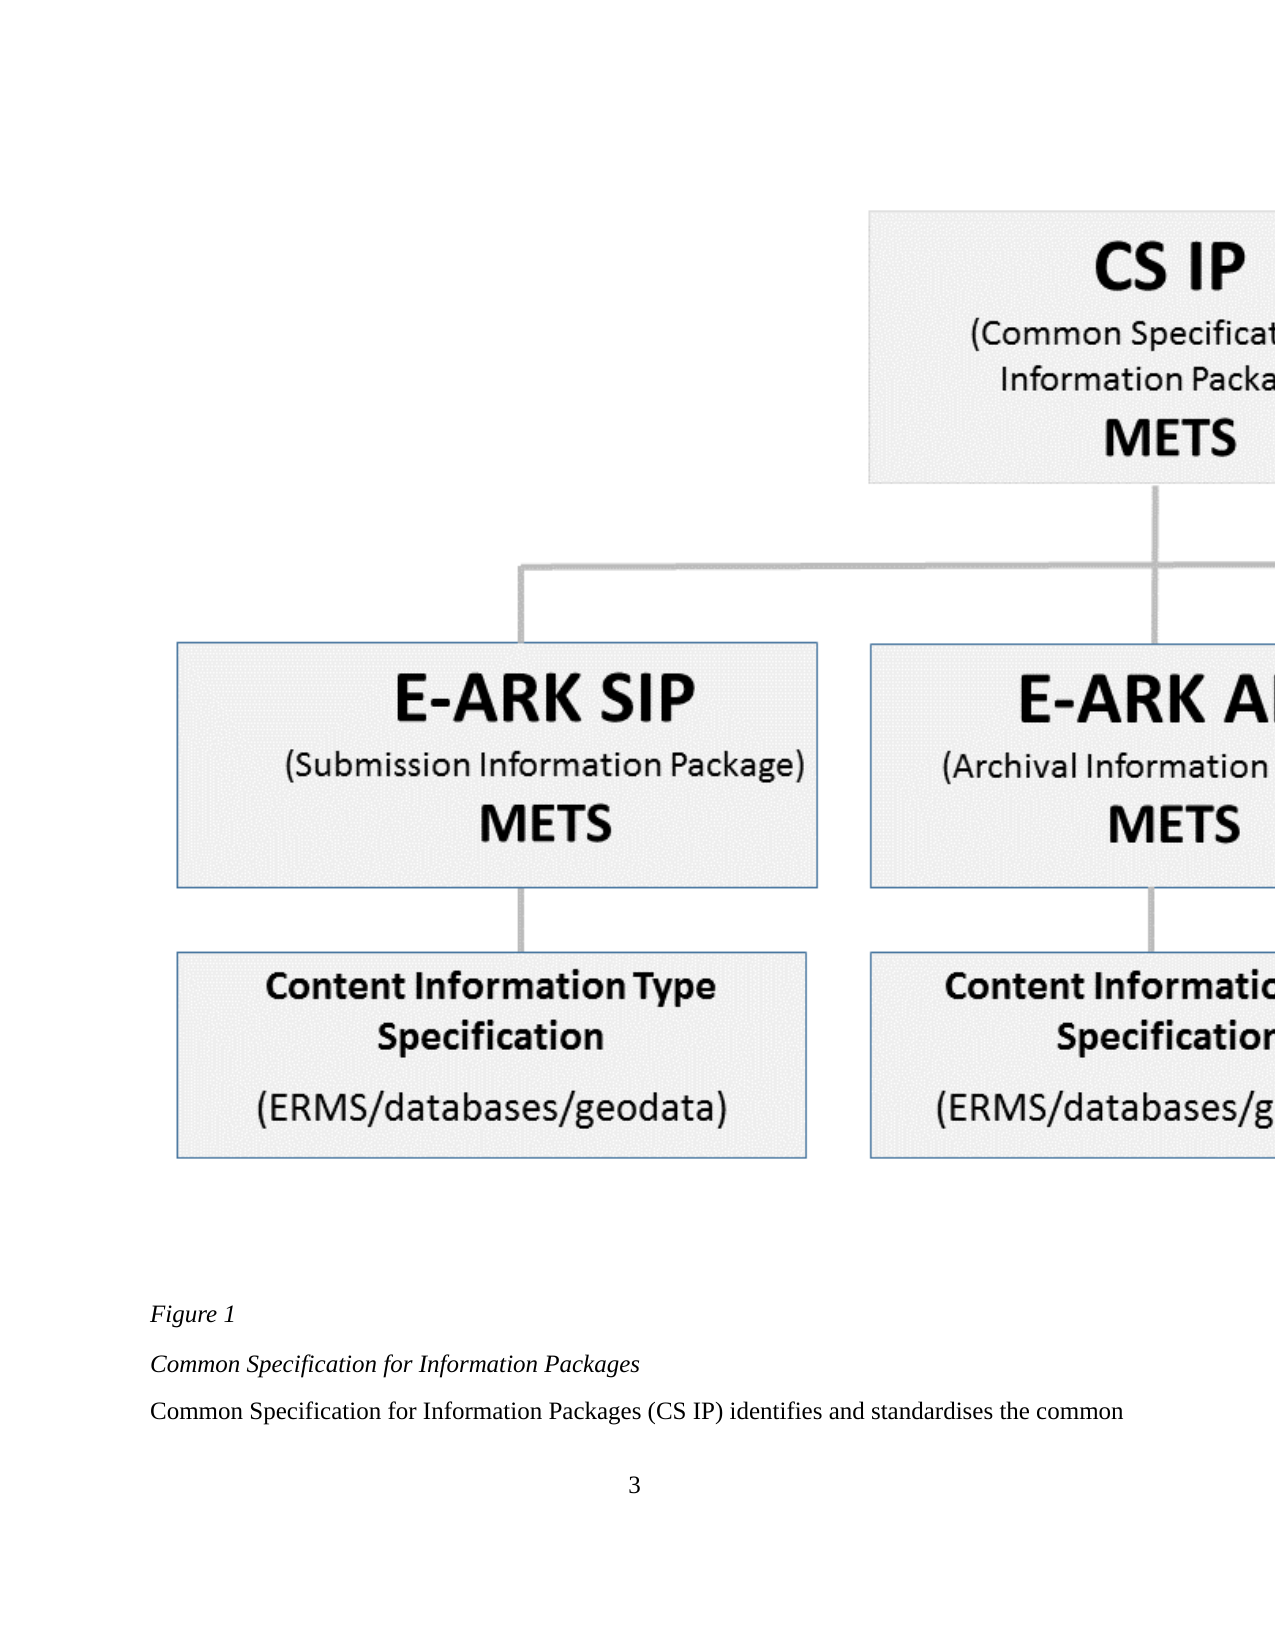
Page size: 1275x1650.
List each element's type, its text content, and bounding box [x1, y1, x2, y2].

text Common Specification for Information Packages [150, 1349, 1125, 1378]
text Common Specification for Information Packages (CS IP) identifies and standardises the common [150, 1396, 1125, 1425]
text Figure 1 [150, 1299, 1125, 1328]
picture [150, 150, 1275, 1287]
